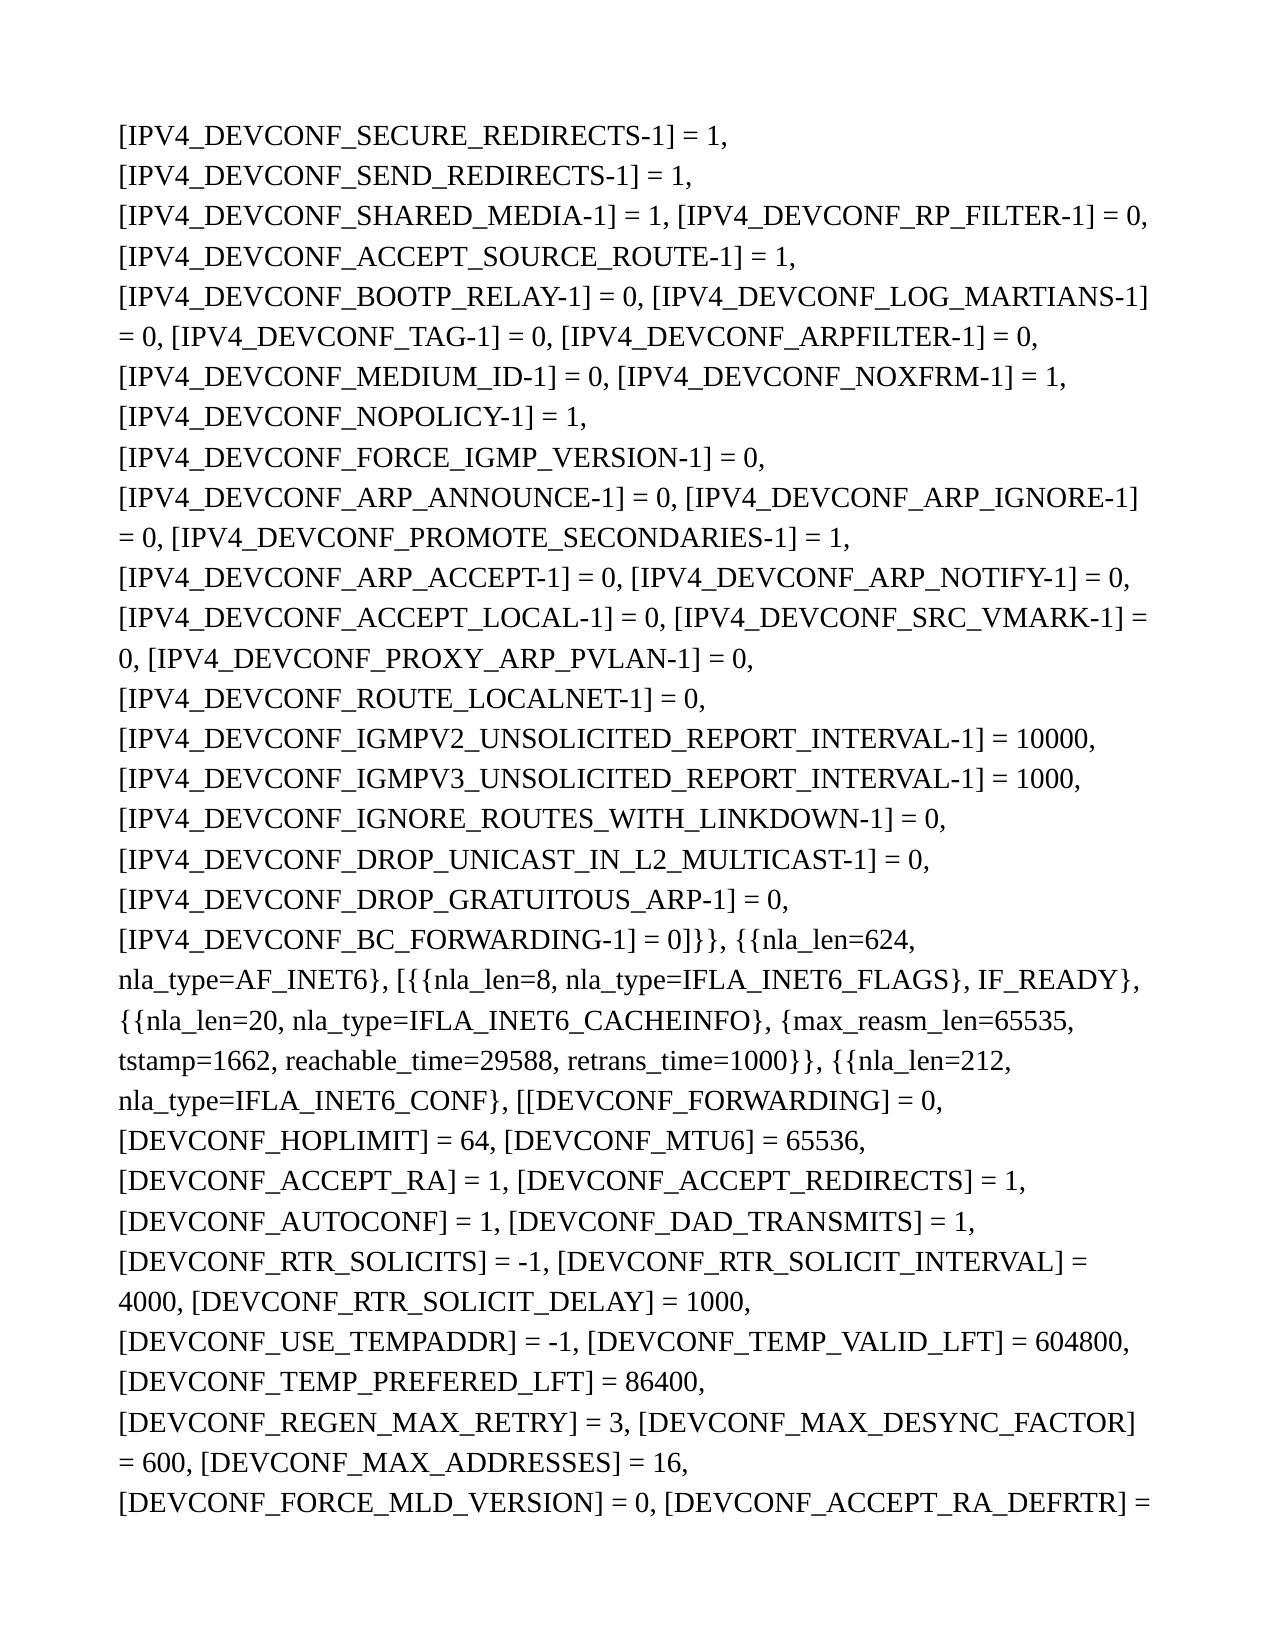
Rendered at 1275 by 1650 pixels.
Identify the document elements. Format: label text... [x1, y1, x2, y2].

text [IPV4_DEVCONF_SECURE_REDIRECTS-1] = 1, [IPV4_DEVCONF_SEND_REDIRECTS-1] = 1, [IPV4_DEVCONF_SHARED_MEDIA-1] = 1, [IPV4_DEVCONF_RP_FILTER-1] = 0, [IPV4_DEVCONF_ACCEPT_SOURCE_ROUTE-1] = 1, [IPV4_DEVCONF_BOOTP_RELAY-1] = 0, [IPV4_DEVCONF_LOG_MARTIANS-1] = 0, [IPV4_DEVCONF_TAG-1] = 0, [IPV4_DEVCONF_ARPFILTER-1] = 0, [IPV4_DEVCONF_MEDIUM_ID-1] = 0, [IPV4_DEVCONF_NOXFRM-1] = 1, [IPV4_DEVCONF_NOPOLICY-1] = 1, [IPV4_DEVCONF_FORCE_IGMP_VERSION-1] = 0, [IPV4_DEVCONF_ARP_ANNOUNCE-1] = 0, [IPV4_DEVCONF_ARP_IGNORE-1] = 0, [IPV4_DEVCONF_PROMOTE_SECONDARIES-1] = 1, [IPV4_DEVCONF_ARP_ACCEPT-1] = 0, [IPV4_DEVCONF_ARP_NOTIFY-1] = 0, [IPV4_DEVCONF_ACCEPT_LOCAL-1] = 0, [IPV4_DEVCONF_SRC_VMARK-1] = 0, [IPV4_DEVCONF_PROXY_ARP_PVLAN-1] = 0, [IPV4_DEVCONF_ROUTE_LOCALNET-1] = 0, [IPV4_DEVCONF_IGMPV2_UNSOLICITED_REPORT_INTERVAL-1] = 10000, [IPV4_DEVCONF_IGMPV3_UNSOLICITED_REPORT_INTERVAL-1] = 1000, [IPV4_DEVCONF_IGNORE_ROUTES_WITH_LINKDOWN-1] = 0, [IPV4_DEVCONF_DROP_UNICAST_IN_L2_MULTICAST-1] = 0, [IPV4_DEVCONF_DROP_GRATUITOUS_ARP-1] = 0, [IPV4_DEVCONF_BC_FORWARDING-1] = 0]}}, {{nla_len=624, nla_type=AF_INET6}, [{{nla_len=8, nla_type=IFLA_INET6_FLAGS}, IF_READY}, {{nla_len=20, nla_type=IFLA_INET6_CACHEINFO}, {max_reasm_len=65535, tstamp=1662, reachable_time=29588, retrans_time=1000}}, {{nla_len=212, nla_type=IFLA_INET6_CONF}, [[DEVCONF_FORWARDING] = 0, [DEVCONF_HOPLIMIT] = 64, [DEVCONF_MTU6] = 65536, [DEVCONF_ACCEPT_RA] = 1, [DEVCONF_ACCEPT_REDIRECTS] = 1, [DEVCONF_AUTOCONF] = 1, [DEVCONF_DAD_TRANSMITS] = 1, [DEVCONF_RTR_SOLICITS] = -1, [DEVCONF_RTR_SOLICIT_INTERVAL] = 4000, [DEVCONF_RTR_SOLICIT_DELAY] = 1000, [DEVCONF_USE_TEMPADDR] = -1, [DEVCONF_TEMP_VALID_LFT] = 604800, [DEVCONF_TEMP_PREFERED_LFT] = 86400, [DEVCONF_REGEN_MAX_RETRY] = 3, [DEVCONF_MAX_DESYNC_FACTOR] = 600, [DEVCONF_MAX_ADDRESSES] = 16, [DEVCONF_FORCE_MLD_VERSION] = 0, [DEVCONF_ACCEPT_RA_DEFRTR] = [118, 118, 1157, 1519]
